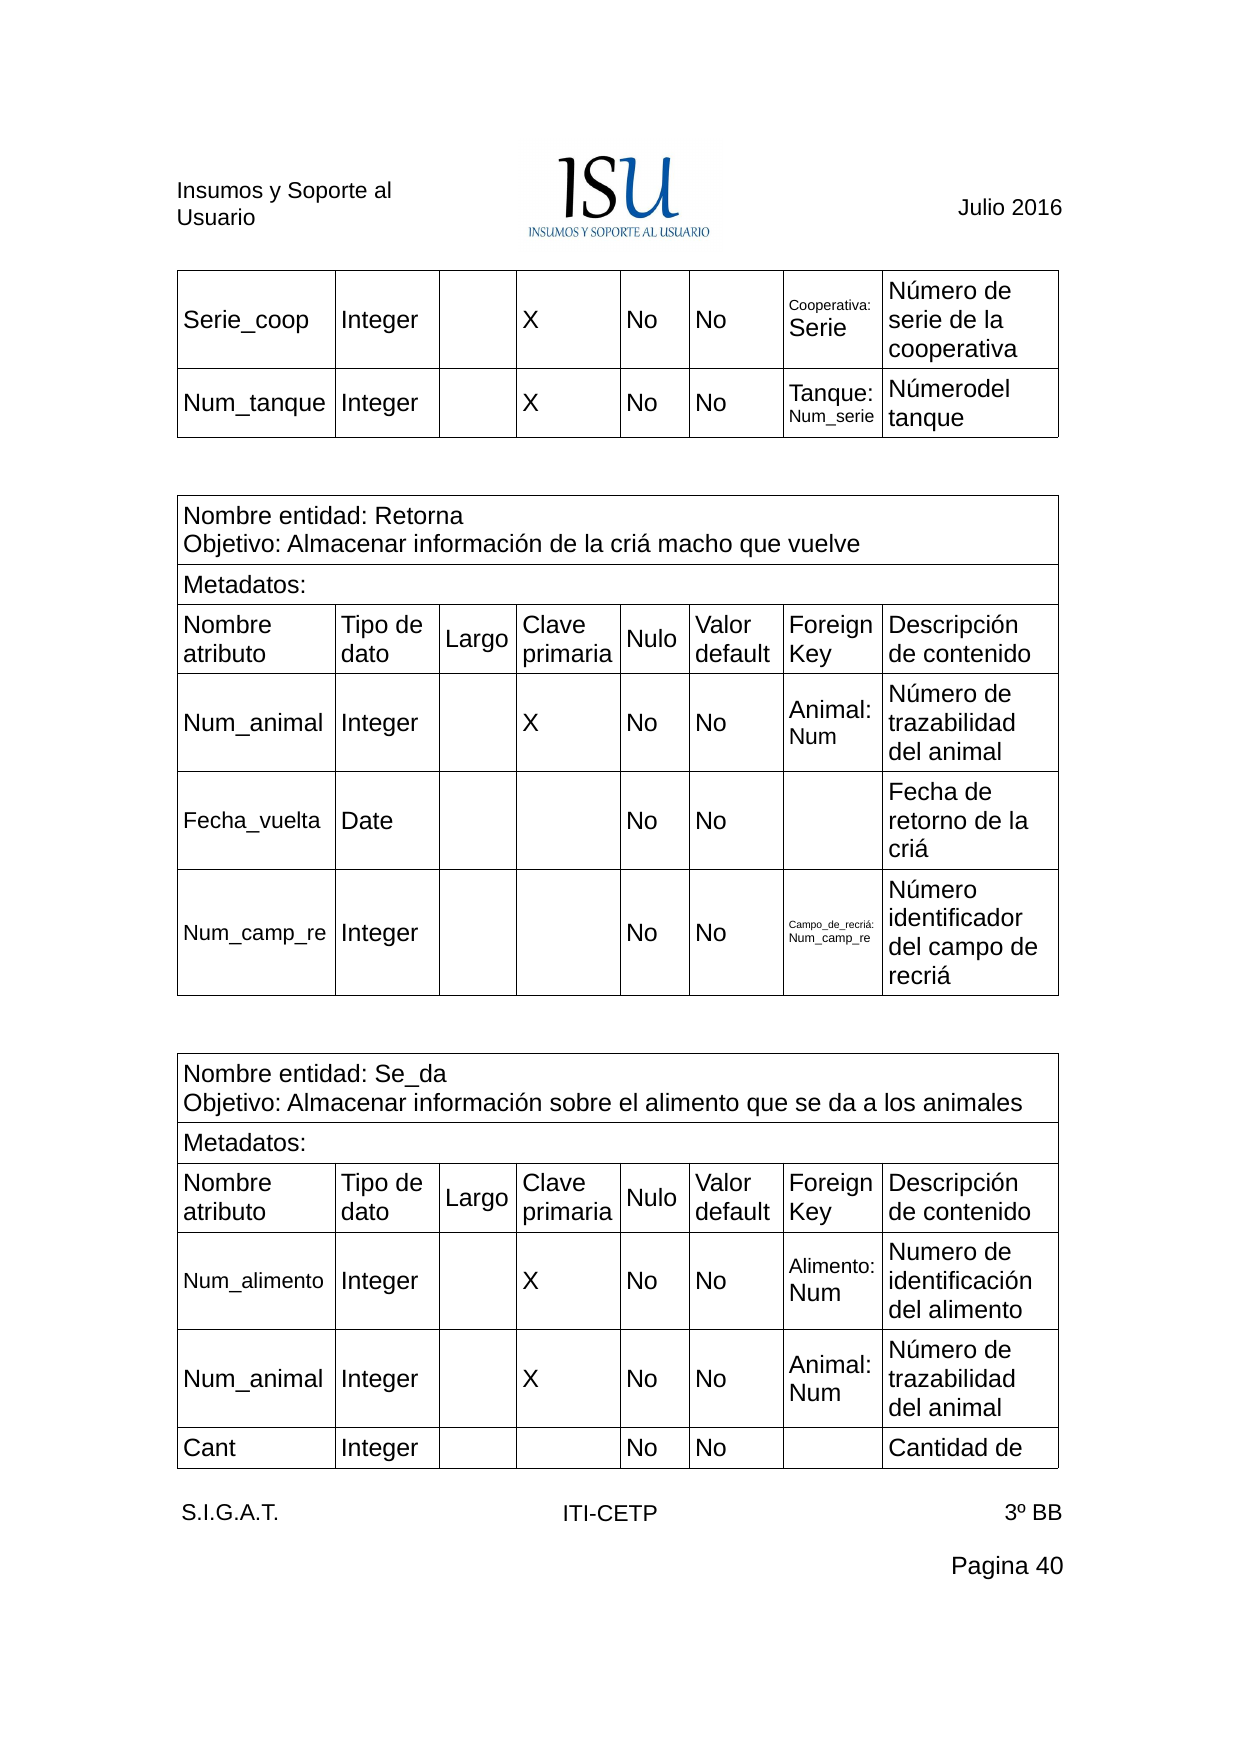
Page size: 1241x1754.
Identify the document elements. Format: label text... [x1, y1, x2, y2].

table_cell Valor default [690, 1164, 783, 1232]
table_cell Integer [336, 1330, 439, 1427]
table_cell Descripción de contenido [883, 605, 1058, 673]
table_cell Número identificador del campo de recriá [883, 870, 1058, 995]
table_cell No [690, 772, 783, 869]
table_cell [440, 870, 516, 995]
table_cell Descripción de contenido [883, 1164, 1058, 1232]
table_cell Animal: Num [784, 1330, 882, 1427]
table_cell [517, 1428, 620, 1467]
table_cell [440, 369, 516, 437]
table_cell Largo [440, 1164, 516, 1232]
table_cell [440, 772, 516, 869]
table_cell Largo [440, 605, 516, 673]
table_cell Número de trazabilidad del animal [883, 674, 1058, 771]
table_header Nombre entidad: Retorna Objetivo: Almacenar información de la criá macho que vuelve [178, 496, 1058, 564]
table_cell Date [336, 772, 439, 869]
table_cell Tipo de dato [336, 1164, 439, 1232]
table_cell X [517, 1233, 620, 1329]
table_cell Nulo [621, 1164, 689, 1232]
table_cell Clave primaria [517, 605, 620, 673]
table_cell No [621, 1233, 689, 1329]
table_cell Nombre atributo [178, 1164, 335, 1232]
table_cell Tipo de dato [336, 605, 439, 673]
table_cell No [621, 1330, 689, 1427]
table_cell No [621, 772, 689, 869]
table_cell Cooperativa: Serie [784, 271, 882, 368]
table_cell Fecha_vuelta [178, 772, 335, 869]
table_cell No [690, 1428, 783, 1467]
table_cell No [621, 674, 689, 771]
table_cell X [517, 369, 620, 437]
table_cell No [621, 271, 689, 368]
table_cell [440, 674, 516, 771]
table_cell No [690, 674, 783, 771]
table_cell Num_tanque [178, 369, 335, 437]
table_cell [517, 870, 620, 995]
table_cell [784, 1428, 882, 1467]
table_cell Metadatos: [178, 1123, 1058, 1162]
table_cell Integer [336, 369, 439, 437]
table_cell Clave primaria [517, 1164, 620, 1232]
table_cell Integer [336, 674, 439, 771]
table_cell Integer [336, 1233, 439, 1329]
table_cell Cantidad de [883, 1428, 1058, 1467]
table_cell Integer [336, 1428, 439, 1467]
table_cell Campo_de_recriá: Num_camp_re [784, 870, 882, 995]
table_cell Número de serie de la cooperativa [883, 271, 1058, 368]
table_cell Foreign Key [784, 1164, 882, 1232]
table_cell Num_alimento [178, 1233, 335, 1329]
table_cell No [690, 369, 783, 437]
table_cell No [621, 870, 689, 995]
table_cell Alimento: Num [784, 1233, 882, 1329]
table_cell Integer [336, 870, 439, 995]
table_cell Númerodel tanque [883, 369, 1058, 437]
table_cell X [517, 271, 620, 368]
table_cell No [690, 870, 783, 995]
picture [517, 138, 723, 252]
table_cell No [621, 369, 689, 437]
table_cell Integer [336, 271, 439, 368]
table_cell No [690, 1330, 783, 1427]
table_cell X [517, 1330, 620, 1427]
table_cell Serie_coop [178, 271, 335, 368]
table_cell No [690, 1233, 783, 1329]
table_cell Cant [178, 1428, 335, 1467]
table_cell Numero de identificación del alimento [883, 1233, 1058, 1329]
table_cell No [690, 271, 783, 368]
table_cell Valor default [690, 605, 783, 673]
table_cell [440, 1330, 516, 1427]
table_header Nombre entidad: Se_da Objetivo: Almacenar información sobre el alimento que se da a los animales [178, 1054, 1058, 1122]
table_cell [440, 271, 516, 368]
table_cell Tanque: Num_serie [784, 369, 882, 437]
table_cell Fecha de retorno de la criá [883, 772, 1058, 869]
table_cell Metadatos: [178, 565, 1058, 604]
table_cell [440, 1233, 516, 1329]
table_cell Num_camp_re [178, 870, 335, 995]
table_cell [440, 1428, 516, 1467]
table_cell Foreign Key [784, 605, 882, 673]
table_cell Animal: Num [784, 674, 882, 771]
table_cell X [517, 674, 620, 771]
table_cell Num_animal [178, 674, 335, 771]
table_cell Num_animal [178, 1330, 335, 1427]
table_cell [784, 772, 882, 869]
table_cell Número de trazabilidad del animal [883, 1330, 1058, 1427]
table_cell [517, 772, 620, 869]
table_cell No [621, 1428, 689, 1467]
table_cell Nombre atributo [178, 605, 335, 673]
table_cell Nulo [621, 605, 689, 673]
